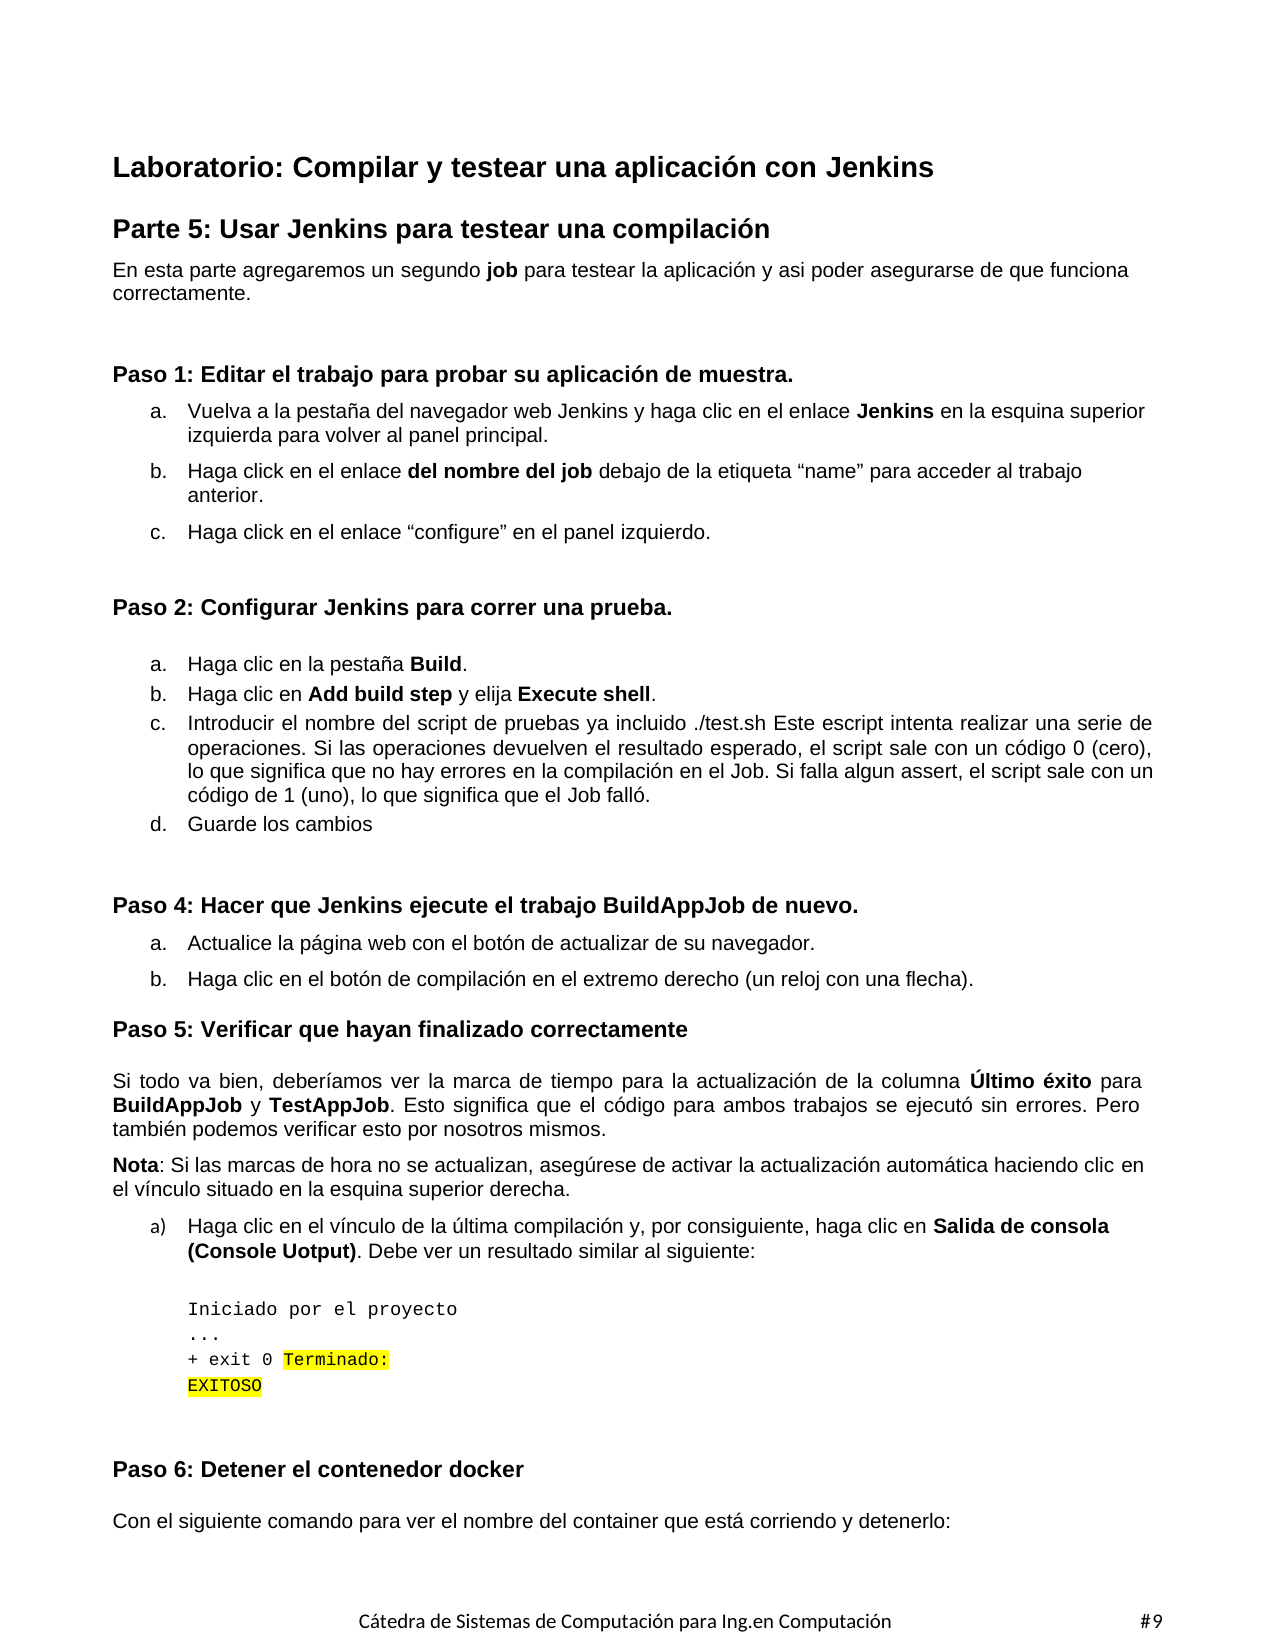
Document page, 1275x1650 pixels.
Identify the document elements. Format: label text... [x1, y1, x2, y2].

list Haga clic en Add build step y elija Execute shell. [150, 682, 1162, 706]
text Parte 5: Usar Jenkins para testear una compilación [112, 213, 1162, 244]
list Haga clic en la pestaña Build. [150, 652, 1162, 676]
list Actualice la página web con el botón de actualizar de su navegador. [150, 931, 1162, 955]
text Si todo va bien, deberíamos ver la marca de tiempo para la actualización de la columna Último éxito para BuildAppJob y TestAppJob. Esto significa que el código para ambos trabajos se ejecutó sin errores. Pero también podemos verificar esto por nosotros mismos. [112, 1069, 1142, 1141]
list Guarde los cambios [150, 813, 1154, 836]
text Paso 6: Detener el contenedor docker [112, 1456, 1162, 1483]
text Paso 4: Hacer que Jenkins ejecute el trabajo BuildAppJob de nuevo. [112, 892, 1162, 918]
list Vuelva a la pestaña del navegador web Jenkins y haga clic en el enlace Jenkins en la esquina superior izquierda para volver al panel principal. [150, 400, 1146, 447]
text Paso 1: Editar el trabajo para probar su aplicación de muestra. [112, 361, 1162, 387]
text Con el siguiente comando para ver el nombre del container que está corriendo y detenerlo: [112, 1509, 1162, 1533]
list Haga clic en el vínculo de la última compilación y, por consiguiente, haga clic en Salida de consola (Console Uotput). Debe ver un resultado similar al siguiente: [150, 1213, 1162, 1262]
list Introducir el nombre del script de pruebas ya incluido ./test.sh Este escript intenta realizar una serie de operaciones. Si las operaciones devuelven el resultado esperado, el script sale con un código 0 (cero), lo que significa que no hay errores en la compilación en el Job. Si falla algun assert, el script sale con un código de 1 (uno), lo que significa que el Job falló. [150, 712, 1154, 807]
text Nota: Si las marcas de hora no se actualizan, asegúrese de activar la actualización automática haciendo clic en el vínculo situado en la esquina superior derecha. [112, 1153, 1152, 1201]
list Haga click en el enlace del nombre del job debajo de la etiqueta “name” para acceder al trabajo anterior. [150, 459, 1162, 507]
text + exit 0 Terminado: EXITOSO [187, 1350, 389, 1397]
text Paso 2: Configurar Jenkins para correr una prueba. [112, 594, 1162, 620]
text ... [187, 1325, 1021, 1346]
list Haga click en el enlace “configure” en el panel izquierdo. [150, 520, 1162, 544]
text En esta parte agregaremos un segundo job para testear la aplicación y asi poder asegurarse de que funciona correctamente. [112, 258, 1129, 305]
list Haga clic en el botón de compilación en el extremo derecho (un reloj con una flecha). [150, 968, 1160, 991]
text Paso 5: Verificar que hayan finalizado correctamente [112, 1016, 1162, 1042]
text Iniciado por el proyecto [187, 1299, 1021, 1321]
